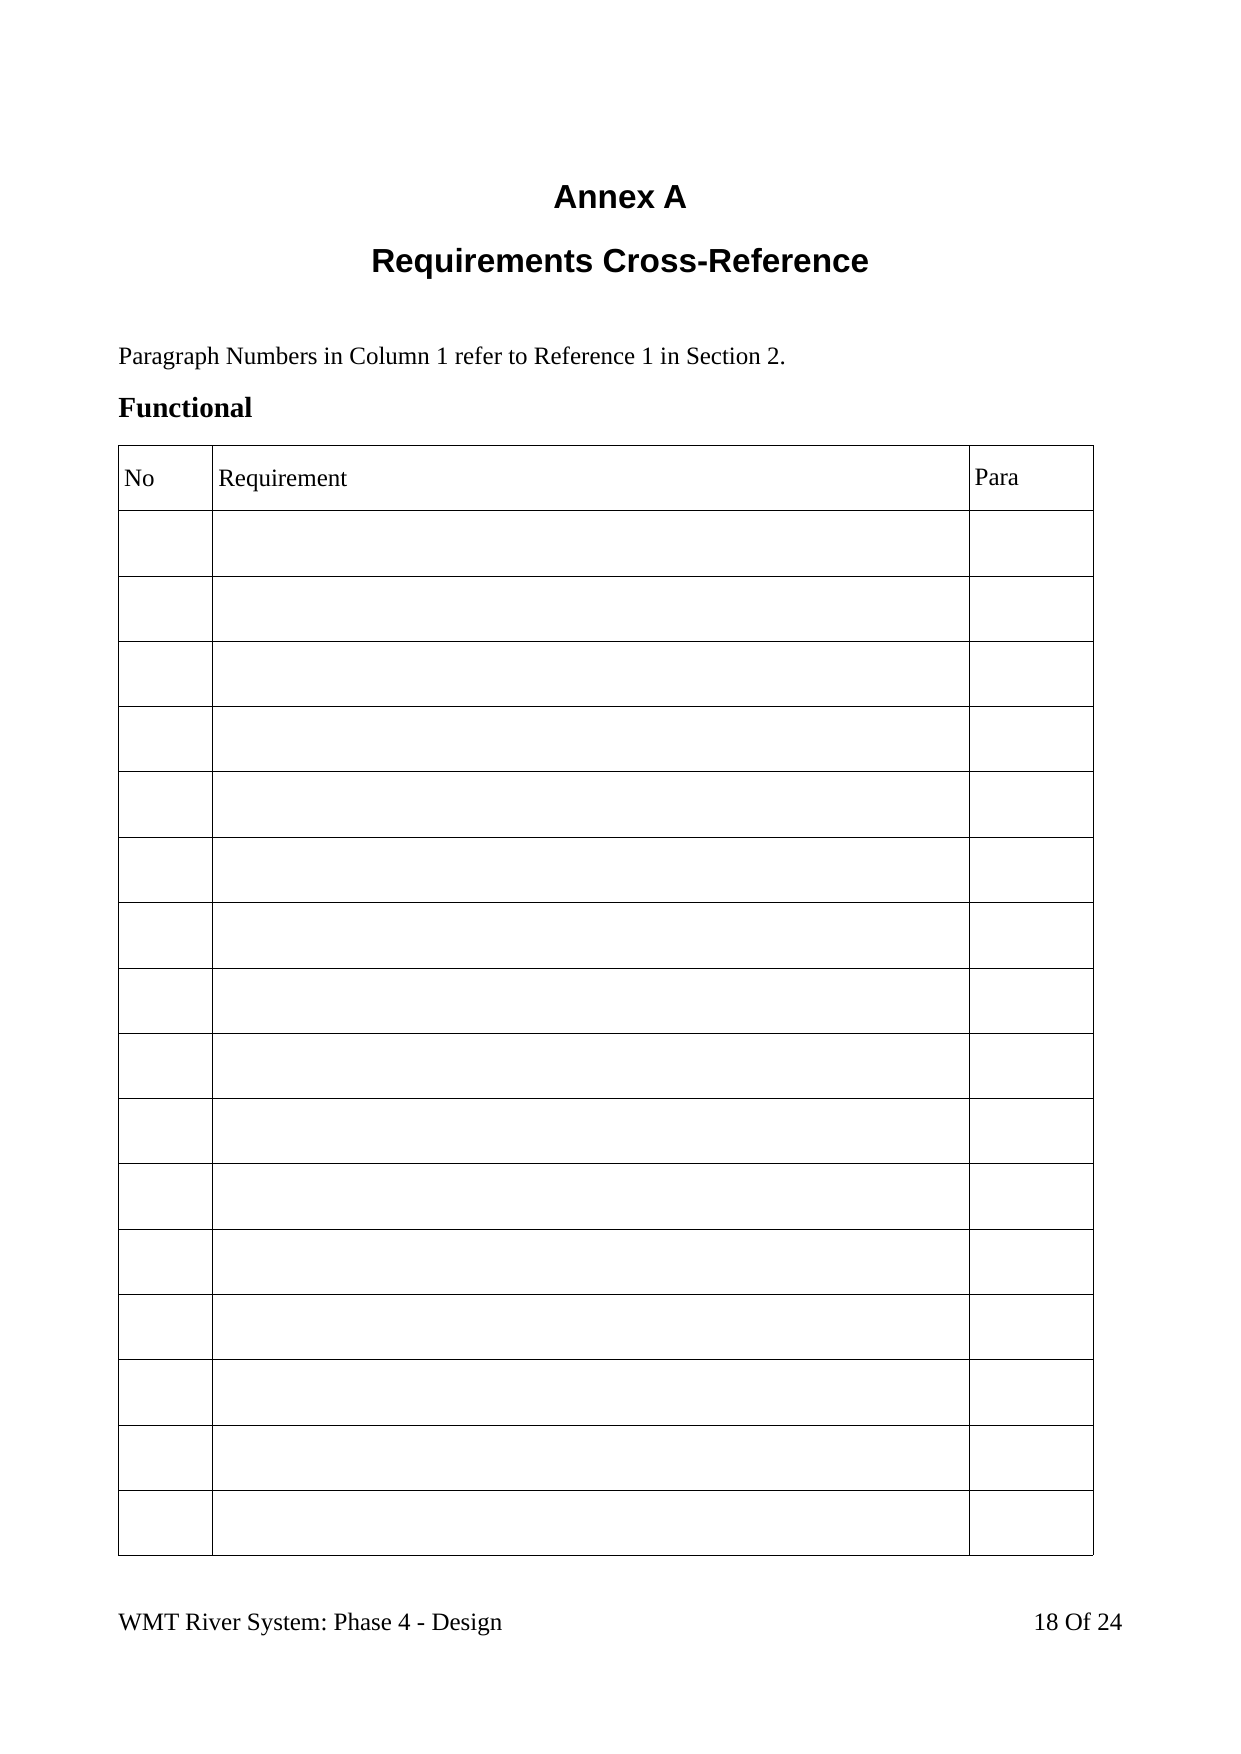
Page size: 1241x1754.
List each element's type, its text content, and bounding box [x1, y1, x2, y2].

table_cell [970, 1034, 1093, 1098]
table_cell [119, 511, 212, 576]
table_cell [213, 1360, 969, 1424]
table_header Para [970, 446, 1093, 510]
table_cell [213, 969, 969, 1033]
table_cell [119, 1360, 212, 1424]
table_cell [970, 707, 1093, 771]
table_cell [970, 838, 1093, 902]
table_cell [213, 642, 969, 706]
table_cell [970, 772, 1093, 837]
table_cell [213, 1164, 969, 1229]
table_cell [213, 577, 969, 641]
table_cell [119, 969, 212, 1033]
table_cell [119, 707, 212, 771]
table_cell [119, 772, 212, 837]
table_cell [119, 577, 212, 641]
table_header No [119, 446, 212, 510]
table_header Requirement [213, 446, 969, 510]
table_cell [970, 577, 1093, 641]
table_cell [119, 1099, 212, 1163]
subtitle Requirements Cross-Reference [118, 241, 1122, 279]
table_cell [970, 903, 1093, 967]
table_cell [970, 642, 1093, 706]
table_cell [213, 1230, 969, 1294]
table_cell [970, 1230, 1093, 1294]
table_cell [970, 1164, 1093, 1229]
table_cell [119, 1491, 212, 1555]
table_cell [213, 772, 969, 837]
table_cell [213, 511, 969, 576]
table_cell [970, 1491, 1093, 1555]
table_cell [213, 838, 969, 902]
table_cell [119, 642, 212, 706]
table_cell [119, 838, 212, 902]
subtitle Functional [118, 390, 1122, 424]
table_cell [970, 969, 1093, 1033]
table_cell [213, 1295, 969, 1359]
table_cell [970, 1099, 1093, 1163]
table_cell [213, 1099, 969, 1163]
table_cell [213, 1034, 969, 1098]
table_cell [119, 1034, 212, 1098]
table_cell [213, 707, 969, 771]
table_cell [970, 1426, 1093, 1490]
table_cell [119, 903, 212, 967]
table_cell [119, 1164, 212, 1229]
table_cell [119, 1426, 212, 1490]
table_cell [970, 1295, 1093, 1359]
table_cell [213, 1426, 969, 1490]
subtitle Annex A [118, 178, 1122, 216]
table_cell [119, 1295, 212, 1359]
table_cell [213, 1491, 969, 1555]
table_cell [970, 1360, 1093, 1424]
text Paragraph Numbers in Column 1 refer to Reference 1 in Section 2. [118, 341, 1122, 370]
table_cell [119, 1230, 212, 1294]
table_cell [970, 511, 1093, 576]
table_cell [213, 903, 969, 967]
